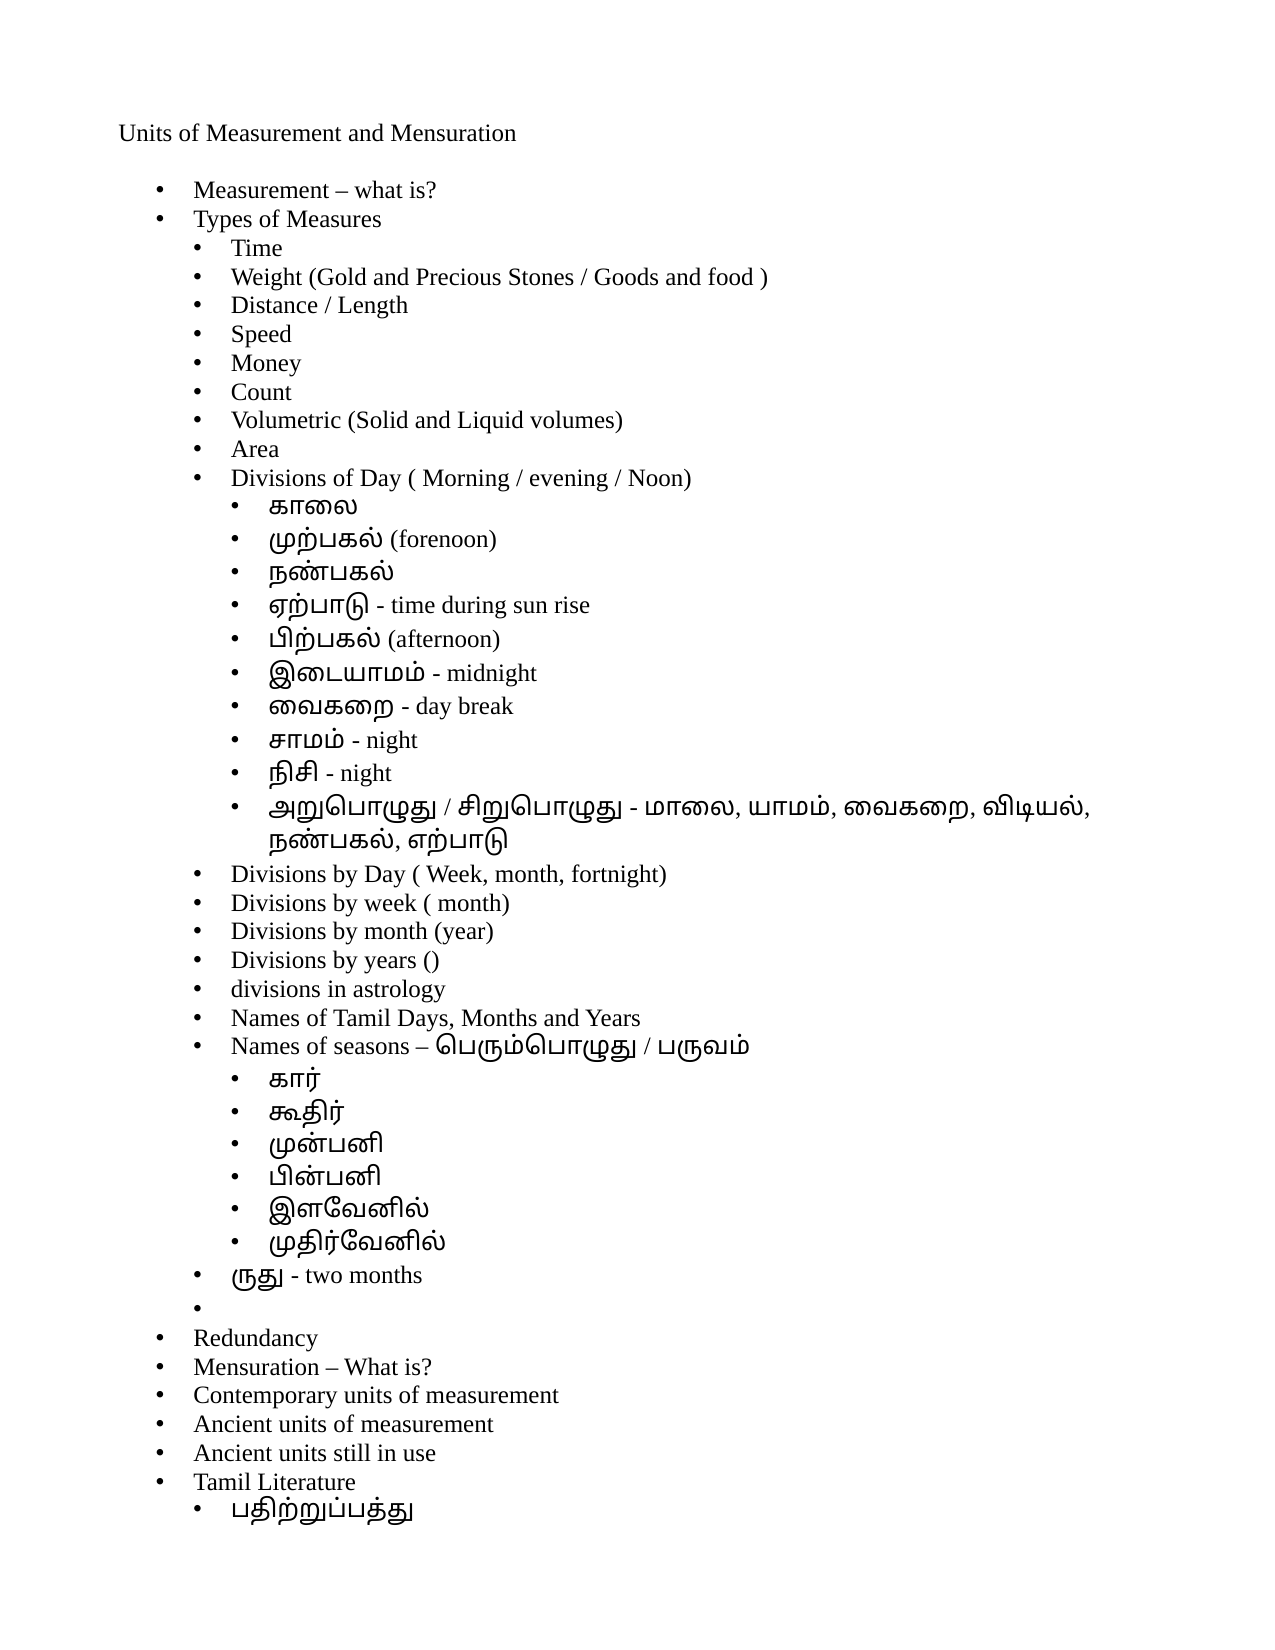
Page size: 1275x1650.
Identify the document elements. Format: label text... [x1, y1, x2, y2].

list Divisions by years () [193, 945, 1157, 974]
list Speed [193, 319, 1157, 348]
list Types of Measures [156, 204, 1157, 233]
list Ancient units still in use [156, 1438, 1157, 1467]
list முன்பனி [231, 1130, 1157, 1163]
list கூதிர் [231, 1098, 1157, 1130]
list ஏற்பாடு - time during sun rise [231, 591, 1157, 624]
list Divisions of Day ( Morning / evening / Noon) [193, 463, 1157, 492]
list இளவேனில் [231, 1195, 1157, 1228]
list வைகறை - day break [231, 691, 1157, 725]
list Ancient units of measurement [156, 1409, 1157, 1438]
list Area [193, 434, 1157, 463]
list ருது - two months [193, 1261, 1157, 1294]
list பதிற்றுப்பத்து [193, 1495, 1157, 1528]
list divisions in astrology [193, 974, 1157, 1003]
list Tamil Literature [156, 1467, 1157, 1495]
list Divisions by month (year) [193, 916, 1157, 945]
list Names of seasons – பெரும்பொழுது / பருவம் [193, 1031, 1157, 1065]
list பின்பனி [231, 1163, 1157, 1195]
list Weight (Gold and Precious Stones / Goods and food ) [193, 262, 1157, 291]
list முதிர்வேனில் [231, 1228, 1157, 1261]
list பிற்பகல் (afternoon) [231, 624, 1157, 658]
list நண்பகல் [231, 558, 1157, 591]
list Names of Tamil Days, Months and Years [193, 1003, 1157, 1031]
list காலை [231, 492, 1157, 524]
list முற்பகல் (forenoon) [231, 524, 1157, 558]
list அறுபொழுது / சிறுபொழுது - மாலை, யாமம், வைகறை, விடியல், நண்பகல், எற்பாடு [231, 792, 1157, 859]
list Count [193, 377, 1157, 406]
list Contemporary units of measurement [156, 1380, 1157, 1409]
list Mensuration – What is? [156, 1352, 1157, 1380]
list Divisions by week ( month) [193, 888, 1157, 916]
list இடையாமம் - midnight [231, 658, 1157, 691]
list நிசி - night [231, 758, 1157, 792]
list Distance / Length [193, 291, 1157, 319]
list Divisions by Day ( Week, month, fortnight) [193, 859, 1157, 888]
list Measurement – what is? [156, 176, 1157, 204]
list கார் [231, 1065, 1157, 1098]
list Redundancy [156, 1323, 1157, 1352]
list Time [193, 233, 1157, 262]
list Volumetric (Solid and Liquid volumes) [193, 406, 1157, 434]
text Units of Measurement and Mensuration [118, 118, 1157, 147]
list சாமம் - night [231, 725, 1157, 758]
list Money [193, 348, 1157, 377]
